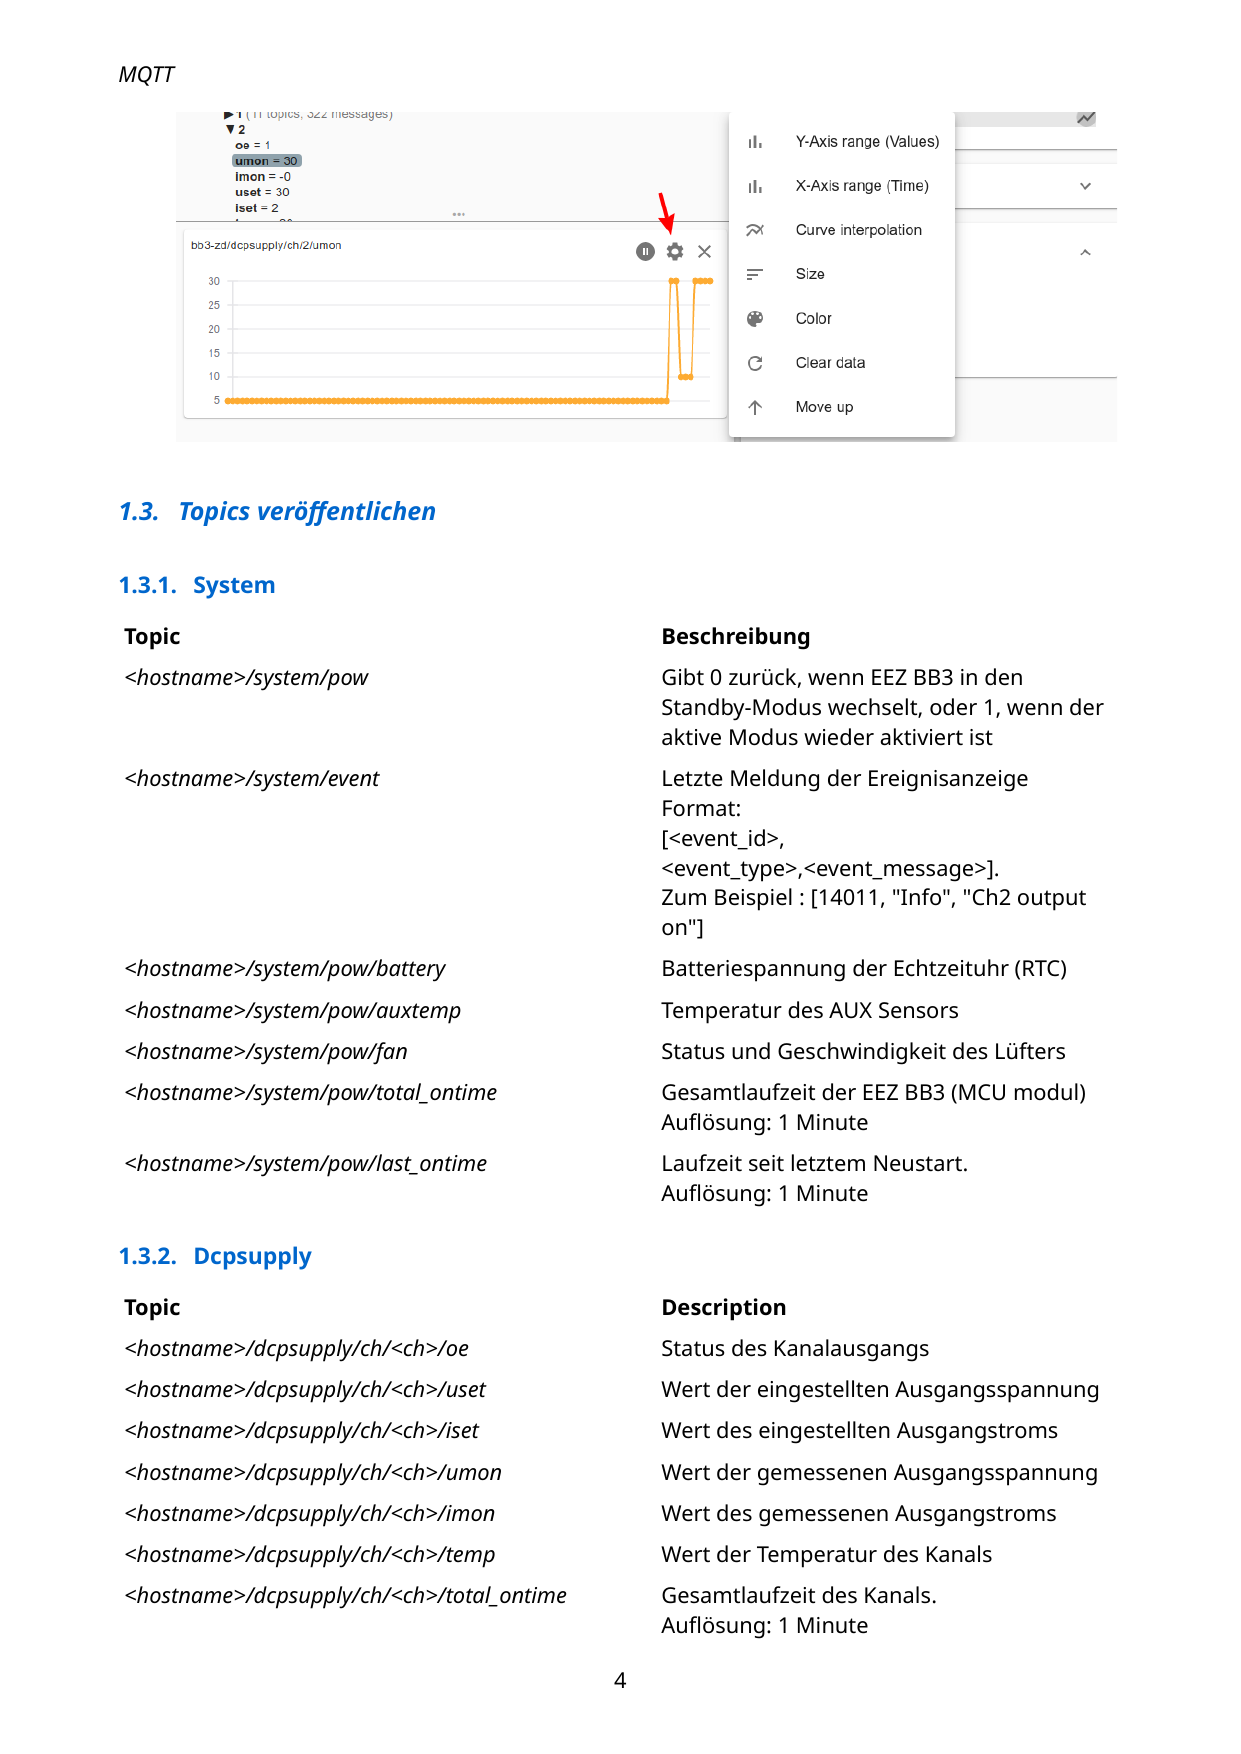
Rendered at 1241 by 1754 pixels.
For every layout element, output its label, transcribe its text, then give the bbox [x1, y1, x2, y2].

table_cell <hostname>/dcpsupply/ch/<ch>/iset [118, 1410, 655, 1451]
table_header [170, 107, 1123, 464]
subtitle System [118, 569, 1122, 601]
subtitle Topics veröffentlichen [118, 494, 1122, 528]
picture [176, 112, 1118, 442]
table_cell <hostname>/system/pow [118, 657, 655, 757]
table_cell Letzte Meldung der Ereignisanzeige Format: [<event_id>, <event_type>,<event_message>]. Zum Beispiel : [14011, "Info", "Ch2 output on"] [655, 758, 1123, 948]
table_cell <hostname>/dcpsupply/ch/<ch>/temp [118, 1534, 655, 1575]
table_cell Status und Geschwindigkeit des Lüfters [655, 1030, 1123, 1071]
table_cell <hostname>/system/pow/fan [118, 1030, 655, 1071]
subtitle Dcpsupply [118, 1240, 1122, 1271]
table_cell <hostname>/system/pow/battery [118, 948, 655, 989]
table_header Topic [118, 615, 655, 657]
table_cell <hostname>/dcpsupply/ch/<ch>/uset [118, 1369, 655, 1410]
table_header Topic [118, 1286, 655, 1327]
table_cell <hostname>/system/pow/auxtemp [118, 989, 655, 1030]
table_cell Gesamtlaufzeit der EEZ BB3 (MCU modul) Auflösung: 1 Minute [655, 1071, 1123, 1142]
table_cell <hostname>/dcpsupply/ch/<ch>/umon [118, 1451, 655, 1492]
table_cell Wert der eingestellten Ausgangsspannung [655, 1369, 1123, 1410]
table_header Description [655, 1286, 1123, 1327]
table_cell <hostname>/dcpsupply/ch/<ch>/oe [118, 1327, 655, 1368]
table_cell <hostname>/dcpsupply/ch/<ch>/total_ontime [118, 1575, 655, 1646]
table_cell Batteriespannung der Echtzeituhr (RTC) [655, 948, 1123, 989]
table_cell Wert des gemessenen Ausgangstroms [655, 1492, 1123, 1533]
table_cell Wert der Temperatur des Kanals [655, 1534, 1123, 1575]
table_cell <hostname>/dcpsupply/ch/<ch>/imon [118, 1492, 655, 1533]
table_cell Temperatur des AUX Sensors [655, 989, 1123, 1030]
table_header Beschreibung [655, 615, 1123, 657]
table_cell Wert der gemessenen Ausgangsspannung [655, 1451, 1123, 1492]
table_cell <hostname>/system/event [118, 758, 655, 948]
table_cell Wert des eingestellten Ausgangstroms [655, 1410, 1123, 1451]
table_header [118, 107, 170, 464]
table_cell <hostname>/system/pow/total_ontime [118, 1071, 655, 1142]
table_cell Laufzeit seit letztem Neustart. Auflösung: 1 Minute [655, 1143, 1123, 1213]
table_cell <hostname>/system/pow/last_ontime [118, 1143, 655, 1213]
table_cell Gibt 0 zurück, wenn EEZ BB3 in den Standby-Modus wechselt, oder 1, wenn der aktive Modus wieder aktiviert ist [655, 657, 1123, 757]
table_cell Status des Kanalausgangs [655, 1327, 1123, 1368]
table_cell Gesamtlaufzeit des Kanals. Auflösung: 1 Minute [655, 1575, 1123, 1646]
